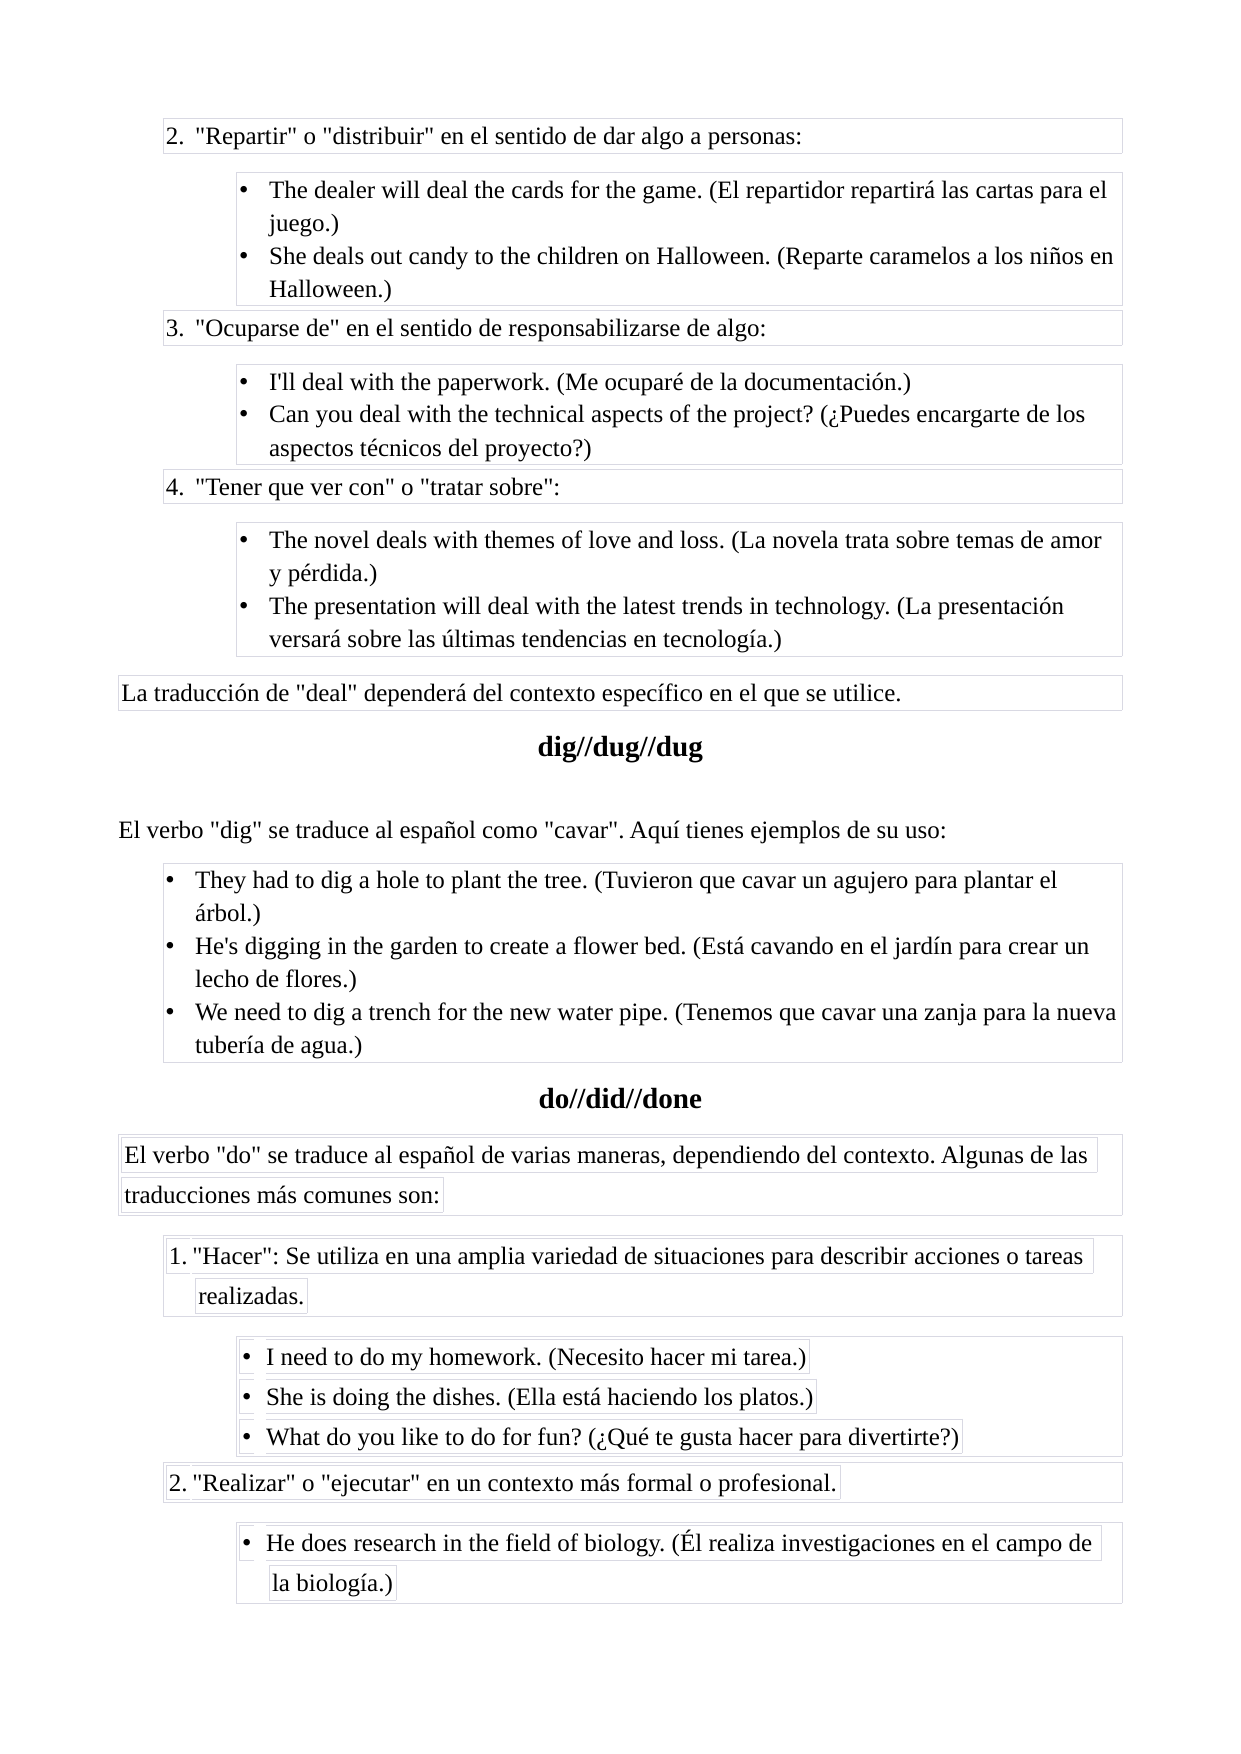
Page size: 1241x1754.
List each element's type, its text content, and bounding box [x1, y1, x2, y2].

list We need to dig a trench for the new water pipe. (Tenemos que cavar una zanja para la nueva tubería de agua.) [164, 994, 1122, 1062]
list "Repartir" o "distribuir" en el sentido de dar algo a personas: [164, 119, 1122, 153]
text dig//dug//dug [118, 729, 1122, 762]
list I'll deal with the paperwork. (Me ocuparé de la documentación.) [237, 365, 1122, 395]
text El verbo "dig" se traduce al español como "cavar". Aquí tienes ejemplos de su uso: [118, 782, 1122, 843]
list She is doing the dishes. (Ella está haciendo los platos.) [237, 1376, 1122, 1413]
text El verbo "do" se traduce al español de varias maneras, dependiendo del contexto. Algunas de las traducciones más comunes son: [119, 1135, 1122, 1215]
list He's digging in the garden to create a flower bed. (Está cavando en el jardín para crear un lecho de flores.) [164, 928, 1122, 993]
list I need to do my homework. (Necesito hacer mi tarea.) [237, 1337, 1122, 1373]
list Can you deal with the technical aspects of the project? (¿Puedes encargarte de los aspectos técnicos del proyecto?) [237, 397, 1122, 464]
text do//did//done [118, 1081, 1122, 1115]
list "Ocuparse de" en el sentido de responsabilizarse de algo: [164, 311, 1122, 345]
list "Realizar" o "ejecutar" en un contexto más formal o profesional. [164, 1463, 1122, 1502]
text La traducción de "deal" dependerá del contexto específico en el que se utilice. [119, 676, 1122, 710]
list What do you like to do for fun? (¿Qué te gusta hacer para divertirte?) [237, 1416, 1122, 1456]
list They had to dig a hole to plant the tree. (Tuvieron que cavar un agujero para plantar el árbol.) [164, 864, 1122, 927]
list "Hacer": Se utiliza en una amplia variedad de situaciones para describir acciones o tareas realizadas. [164, 1236, 1122, 1316]
list The dealer will deal the cards for the game. (El repartidor repartirá las cartas para el juego.) [237, 173, 1122, 237]
list He does research in the field of biology. (Él realiza investigaciones en el campo de la biología.) [237, 1523, 1122, 1603]
list "Tener que ver con" o "tratar sobre": [164, 470, 1122, 503]
list The novel deals with themes of love and loss. (La novela trata sobre temas de amor y pérdida.) [237, 523, 1122, 587]
list She deals out candy to the children on Halloween. (Reparte caramelos a los niños en Halloween.) [237, 238, 1122, 305]
list The presentation will deal with the latest trends in technology. (La presentación versará sobre las últimas tendencias en tecnología.) [237, 588, 1122, 656]
